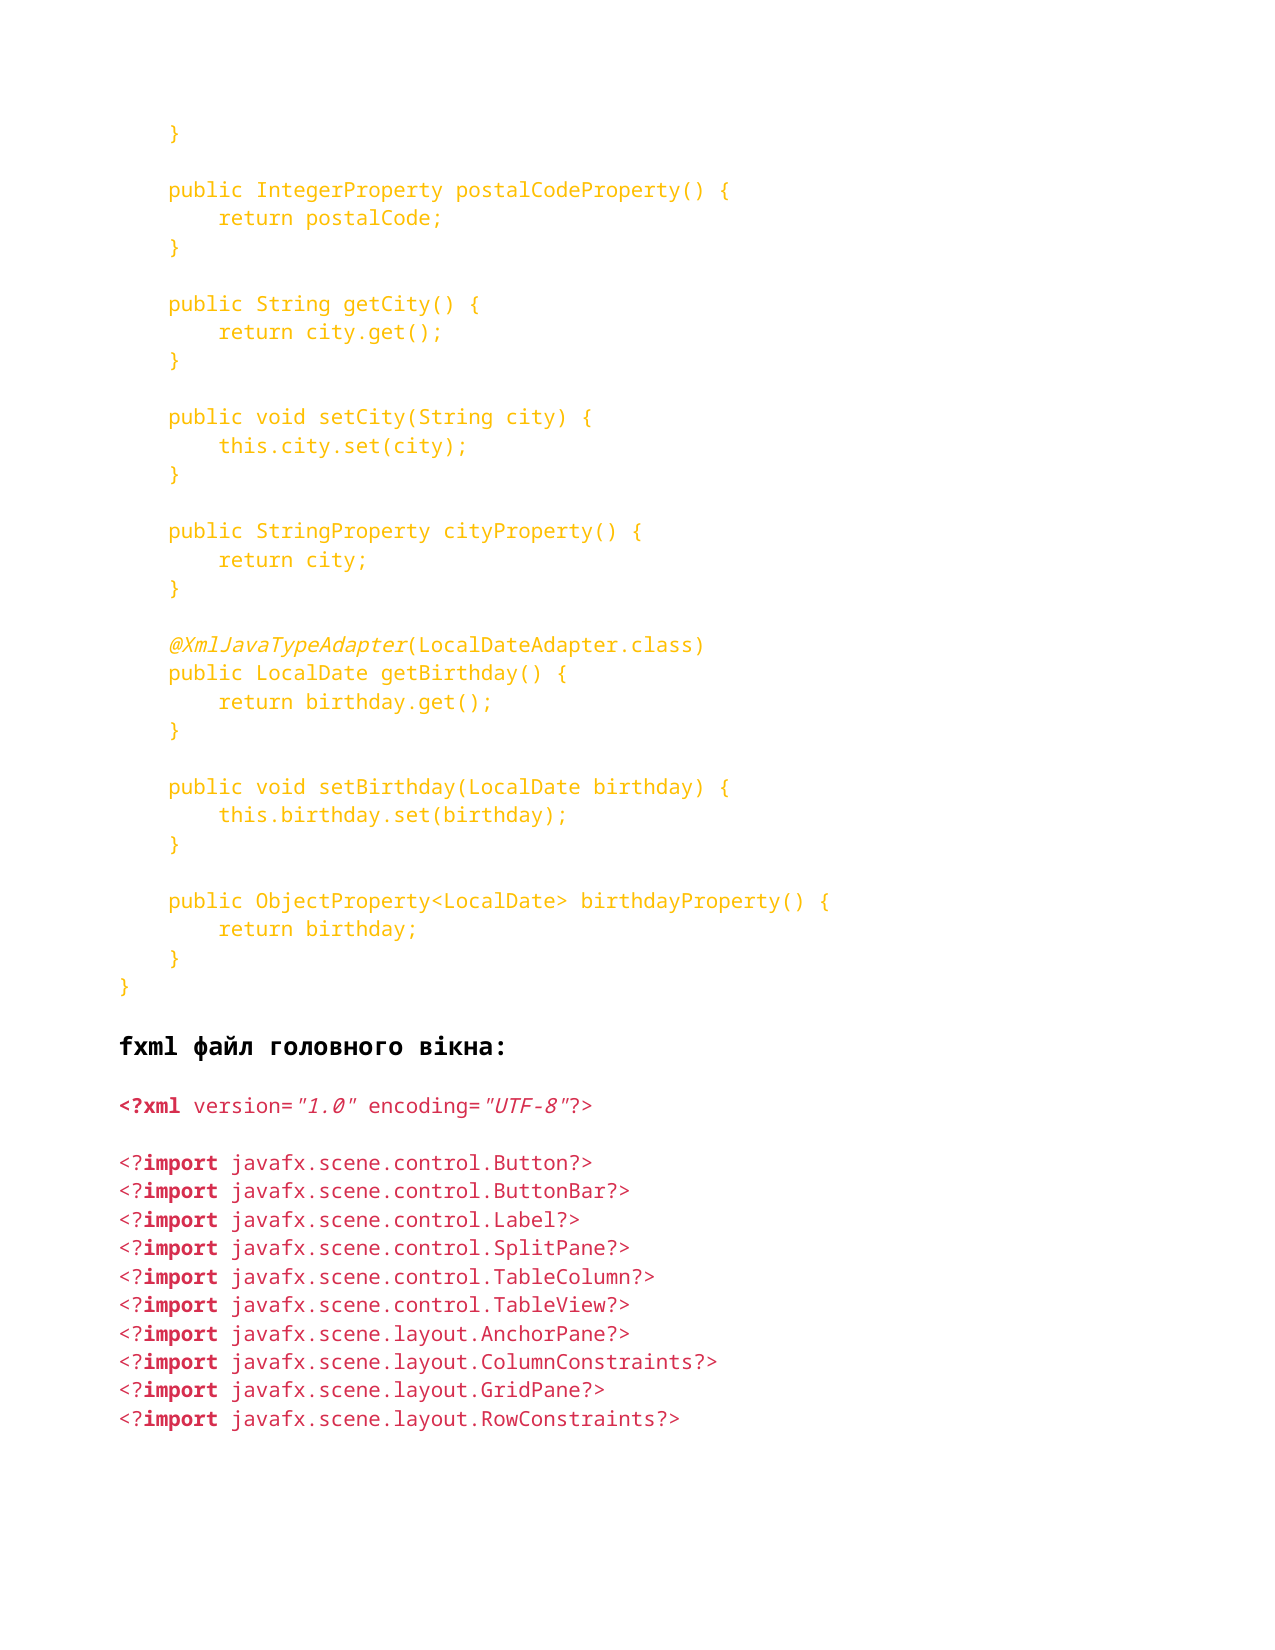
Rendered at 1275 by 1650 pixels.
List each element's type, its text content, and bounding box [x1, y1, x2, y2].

text public LocalDate getBirthday() { [118, 658, 1157, 687]
text return birthday; [118, 914, 1157, 943]
text this.city.set(city); [118, 431, 1157, 459]
text } [118, 232, 1157, 260]
text <?import javafx.scene.layout.ColumnConstraints?> [118, 1347, 1157, 1376]
text } [118, 971, 1157, 1000]
text return birthday.get(); [118, 687, 1157, 715]
text public IntegerProperty postalCodeProperty() { [118, 175, 1157, 203]
text } [118, 346, 1157, 374]
text } [118, 573, 1157, 602]
text public void setBirthday(LocalDate birthday) { [118, 772, 1157, 801]
text <?import javafx.scene.layout.RowConstraints?> [118, 1404, 1157, 1432]
text public void setCity(String city) { [118, 402, 1157, 431]
text fxml файл головного вікна: [118, 1028, 1157, 1062]
text <?import javafx.scene.control.Button?> [118, 1148, 1157, 1177]
text <?import javafx.scene.layout.GridPane?> [118, 1376, 1157, 1404]
text @XmlJavaTypeAdapter(LocalDateAdapter.class) [118, 630, 1157, 658]
text <?xml version="1.0" encoding="UTF-8"?> [118, 1091, 1157, 1120]
text <?import javafx.scene.control.TableView?> [118, 1290, 1157, 1319]
text this.birthday.set(birthday); [118, 801, 1157, 829]
text public ObjectProperty<LocalDate> birthdayProperty() { [118, 886, 1157, 914]
text } [118, 715, 1157, 744]
text public String getCity() { [118, 289, 1157, 317]
text <?import javafx.scene.control.Label?> [118, 1205, 1157, 1233]
text public StringProperty cityProperty() { [118, 516, 1157, 545]
text } [118, 459, 1157, 488]
text <?import javafx.scene.layout.AnchorPane?> [118, 1319, 1157, 1347]
text <?import javafx.scene.control.ButtonBar?> [118, 1177, 1157, 1205]
text <?import javafx.scene.control.TableColumn?> [118, 1262, 1157, 1290]
text } [118, 118, 1157, 147]
text return postalCode; [118, 203, 1157, 232]
text } [118, 829, 1157, 857]
text <?import javafx.scene.control.SplitPane?> [118, 1233, 1157, 1262]
text } [118, 943, 1157, 971]
text return city.get(); [118, 317, 1157, 346]
text return city; [118, 545, 1157, 573]
